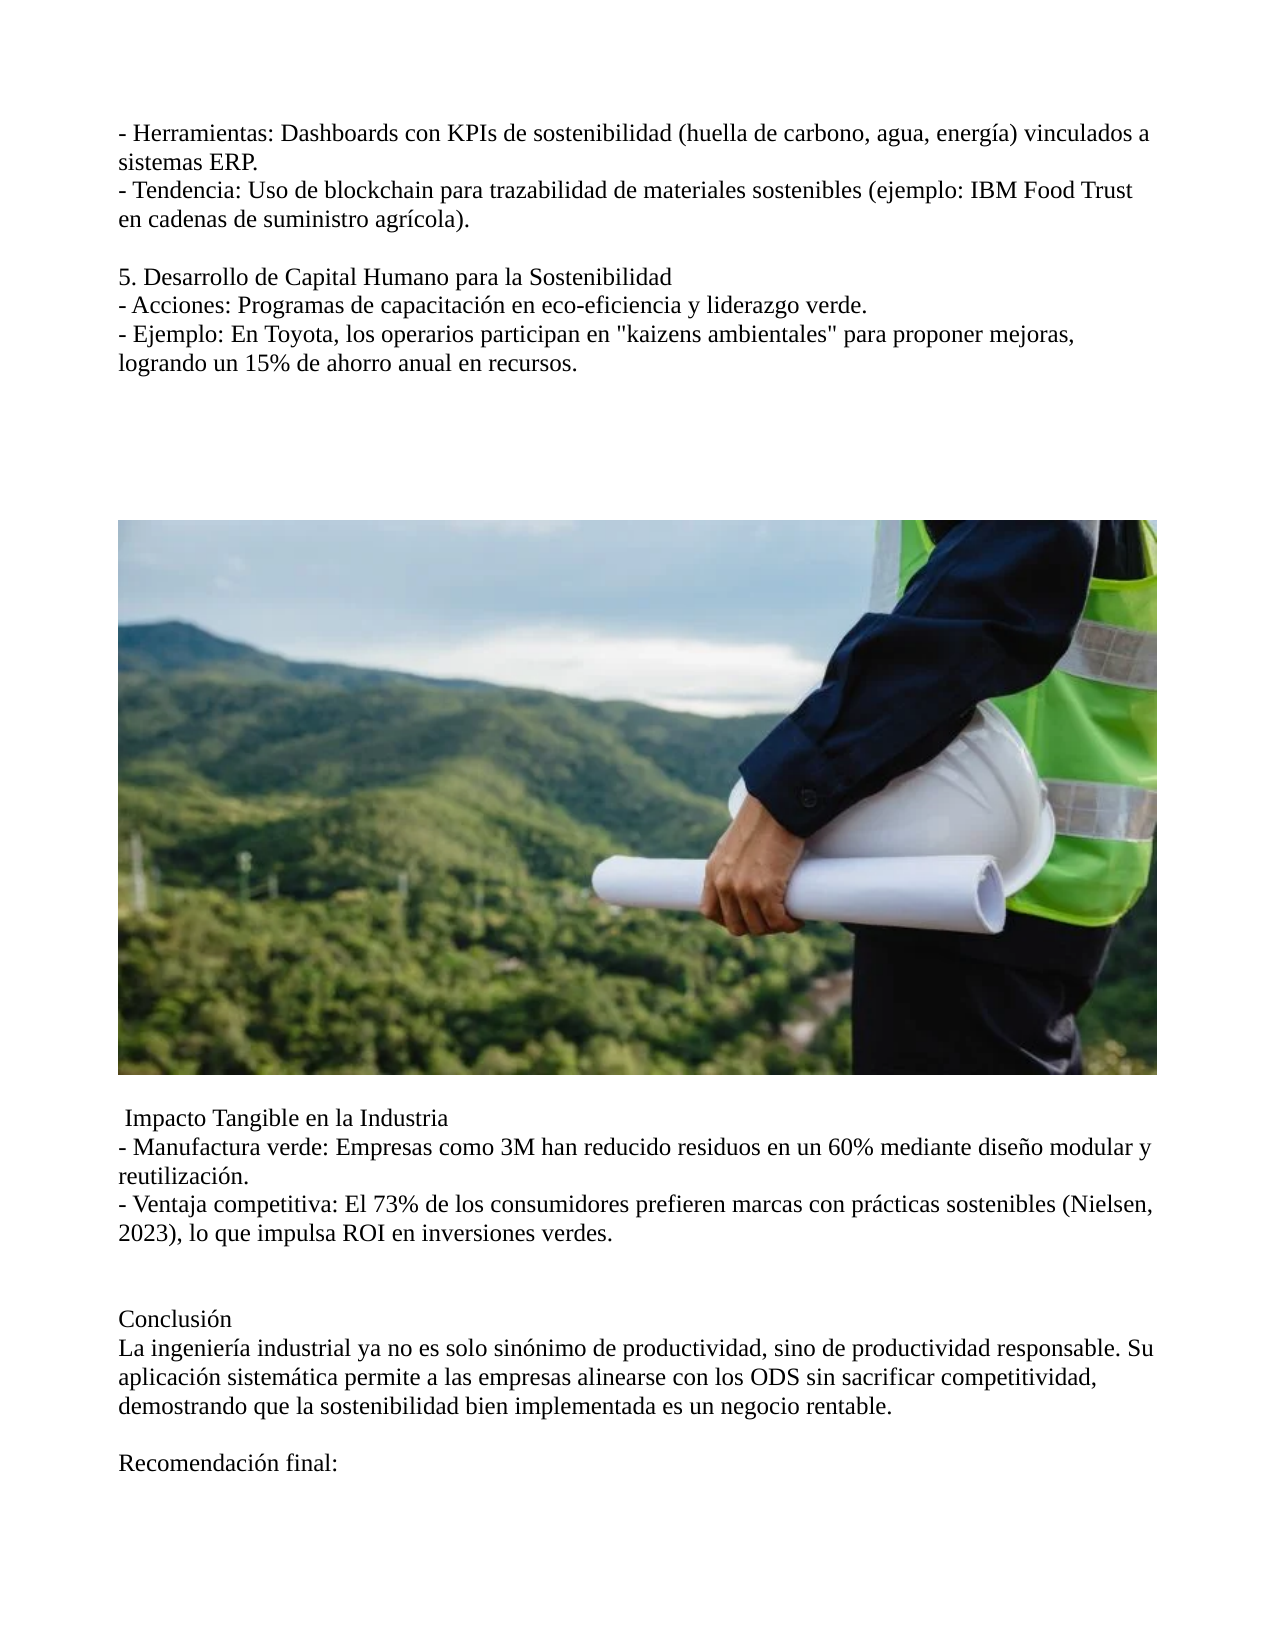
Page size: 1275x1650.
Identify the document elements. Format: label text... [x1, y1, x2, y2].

text - Manufactura verde: Empresas como 3M han reducido residuos en un 60% mediante diseño modular y reutilización. [118, 1132, 1157, 1189]
text 5. Desarrollo de Capital Humano para la Sostenibilidad [118, 262, 1157, 291]
text - Acciones: Programas de capacitación en eco-eficiencia y liderazgo verde. [118, 291, 1157, 319]
text - Ejemplo: En Toyota, los operarios participan en "kaizens ambientales" para proponer mejoras, logrando un 15% de ahorro anual en recursos. [118, 319, 1157, 377]
text - Tendencia: Uso de blockchain para trazabilidad de materiales sostenibles (ejemplo: IBM Food Trust en cadenas de suministro agrícola). [118, 176, 1157, 233]
text - Herramientas: Dashboards con KPIs de sostenibilidad (huella de carbono, agua, energía) vinculados a sistemas ERP. [118, 118, 1157, 176]
text - Ventaja competitiva: El 73% de los consumidores prefieren marcas con prácticas sostenibles (Nielsen, 2023), lo que impulsa ROI en inversiones verdes. [118, 1189, 1157, 1247]
text Recomendación final: [118, 1448, 1157, 1477]
text Conclusión [118, 1304, 1157, 1333]
picture [118, 520, 1157, 1075]
text La ingeniería industrial ya no es solo sinónimo de productividad, sino de productividad responsable. Su aplicación sistemática permite a las empresas alinearse con los ODS sin sacrificar competitividad, demostrando que la sostenibilidad bien implementada es un negocio rentable. [118, 1333, 1157, 1419]
text Impacto Tangible en la Industria [118, 1103, 1157, 1132]
